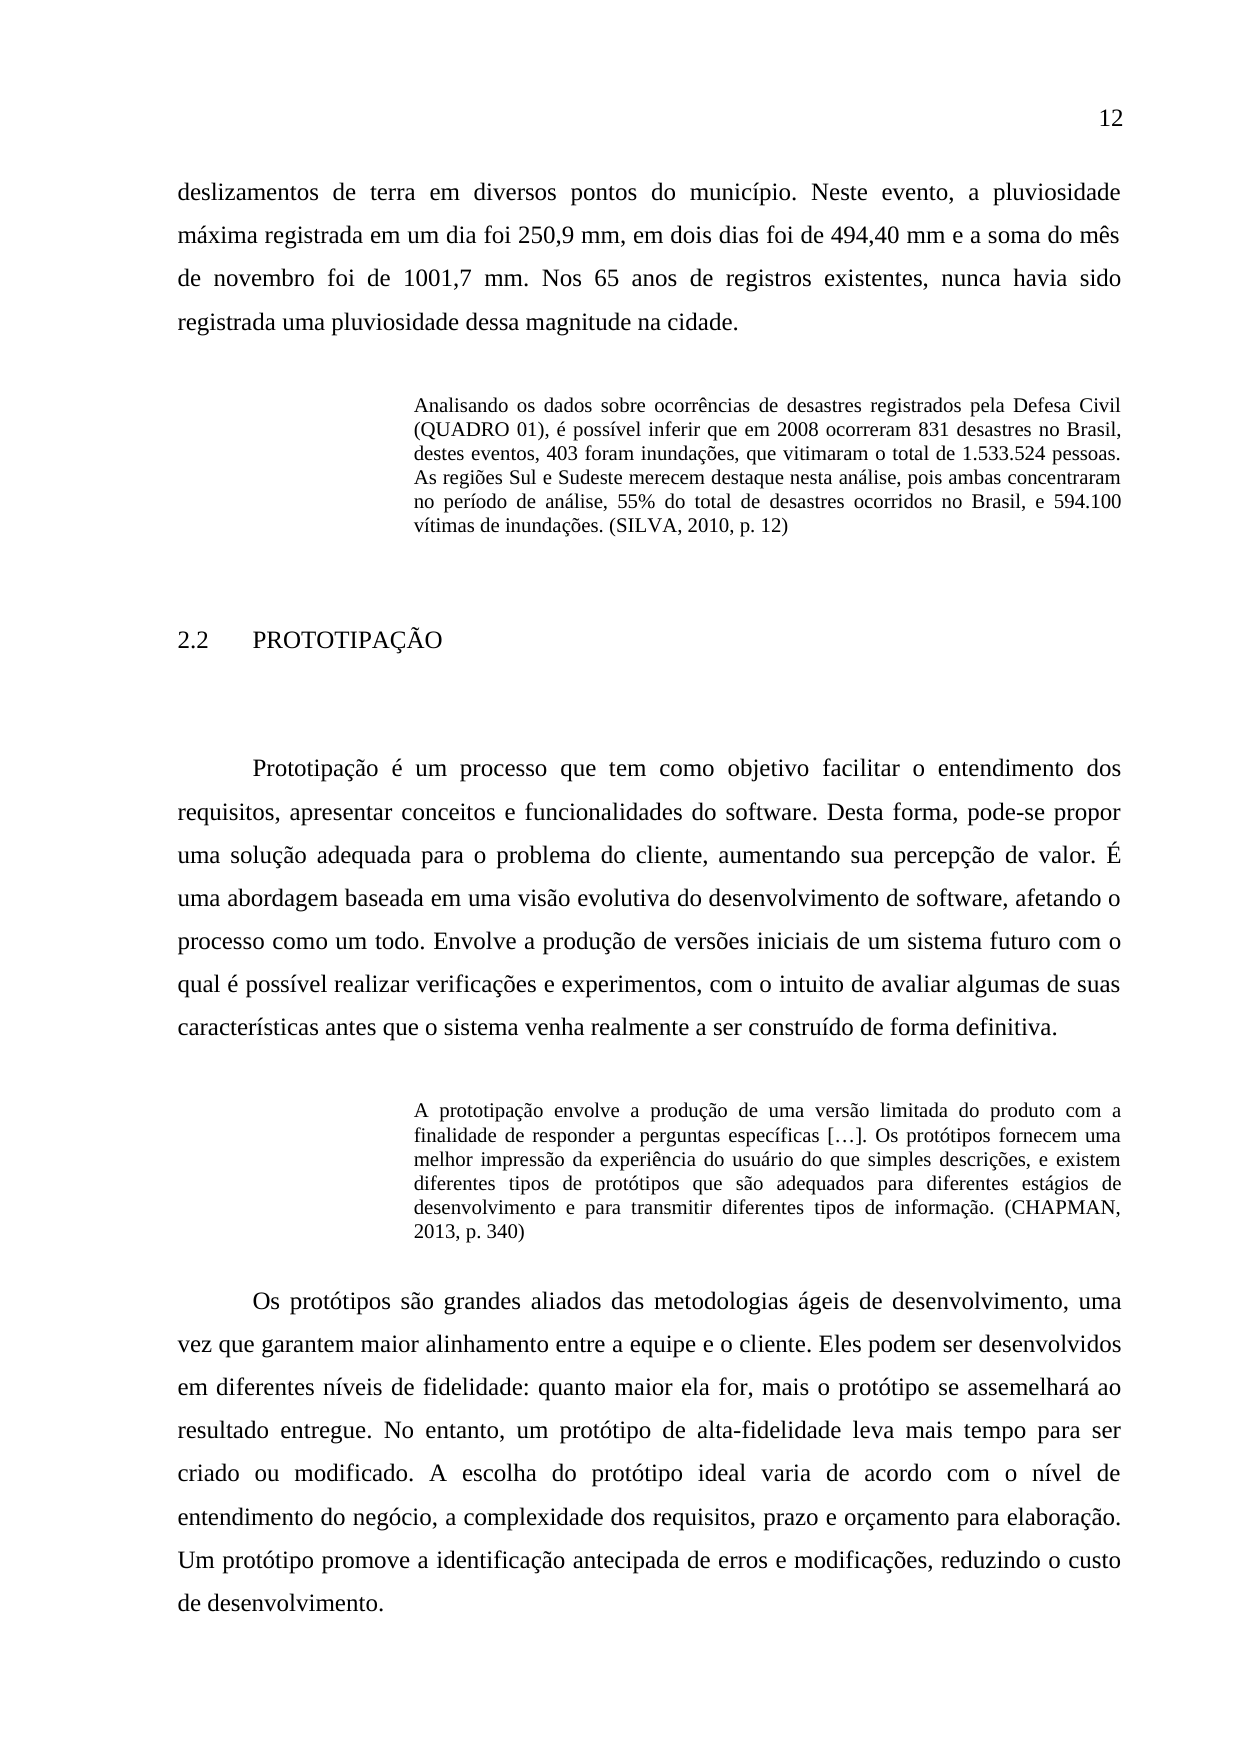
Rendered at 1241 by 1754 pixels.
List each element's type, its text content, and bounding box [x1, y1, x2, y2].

text deslizamentos de terra em diversos pontos do município. Neste evento, a pluviosidade máxima registrada em um dia foi 250,9 mm, em dois dias foi de 494,40 mm e a soma do mês de novembro foi de 1001,7 mm. Nos 65 anos de registros existentes, nunca havia sido registrada uma pluviosidade dessa magnitude na cidade. [177, 177, 1122, 335]
text Analisando os dados sobre ocorrências de desastres registrados pela Defesa Civil (QUADRO 01), é possível inferir que em 2008 ocorreram 831 desastres no Brasil, destes eventos, 403 foram inundações, que vitimaram o total de 1.533.524 pessoas. As regiões Sul e Sudeste merecem destaque nesta análise, pois ambas concentraram no período de análise, 55% do total de desastres ocorridos no Brasil, e 594.100 vítimas de inundações. (SILVA, 2010, p. 12) [413, 393, 1122, 537]
text A prototipação envolve a produção de uma versão limitada do produto com a finalidade de responder a perguntas específicas […]. Os protótipos fornecem uma melhor impressão da experiência do usuário do que simples descrições, e existem diferentes tipos de protótipos que são adequados para diferentes estágios de desenvolvimento e para transmitir diferentes tipos de informação. (CHAPMAN, 2013, p. 340) [413, 1098, 1122, 1243]
subtitle PROTOTIPAÇÃO [177, 625, 1122, 653]
text Os protótipos são grandes aliados das metodologias ágeis de desenvolvimento, uma vez que garantem maior alinhamento entre a equipe e o cliente. Eles podem ser desenvolvidos em diferentes níveis de fidelidade: quanto maior ela for, mais o protótipo se assemelhará ao resultado entregue. No entanto, um protótipo de alta-fidelidade leva mais tempo para ser criado ou modificado. A escolha do protótipo ideal varia de acordo com o nível de entendimento do negócio, a complexidade dos requisitos, prazo e orçamento para elaboração. Um protótipo promove a identificação antecipada de erros e modificações, reduzindo o custo de desenvolvimento. [177, 1286, 1122, 1617]
text Prototipação é um processo que tem como objetivo facilitar o entendimento dos requisitos, apresentar conceitos e funcionalidades do software. Desta forma, pode-se propor uma solução adequada para o problema do cliente, aumentando sua percepção de valor. É uma abordagem baseada em uma visão evolutiva do desenvolvimento de software, afetando o processo como um todo. Envolve a produção de versões iniciais de um sistema futuro com o qual é possível realizar verificações e experimentos, com o intuito de avaliar algumas de suas características antes que o sistema venha realmente a ser construído de forma definitiva. [177, 753, 1122, 1041]
